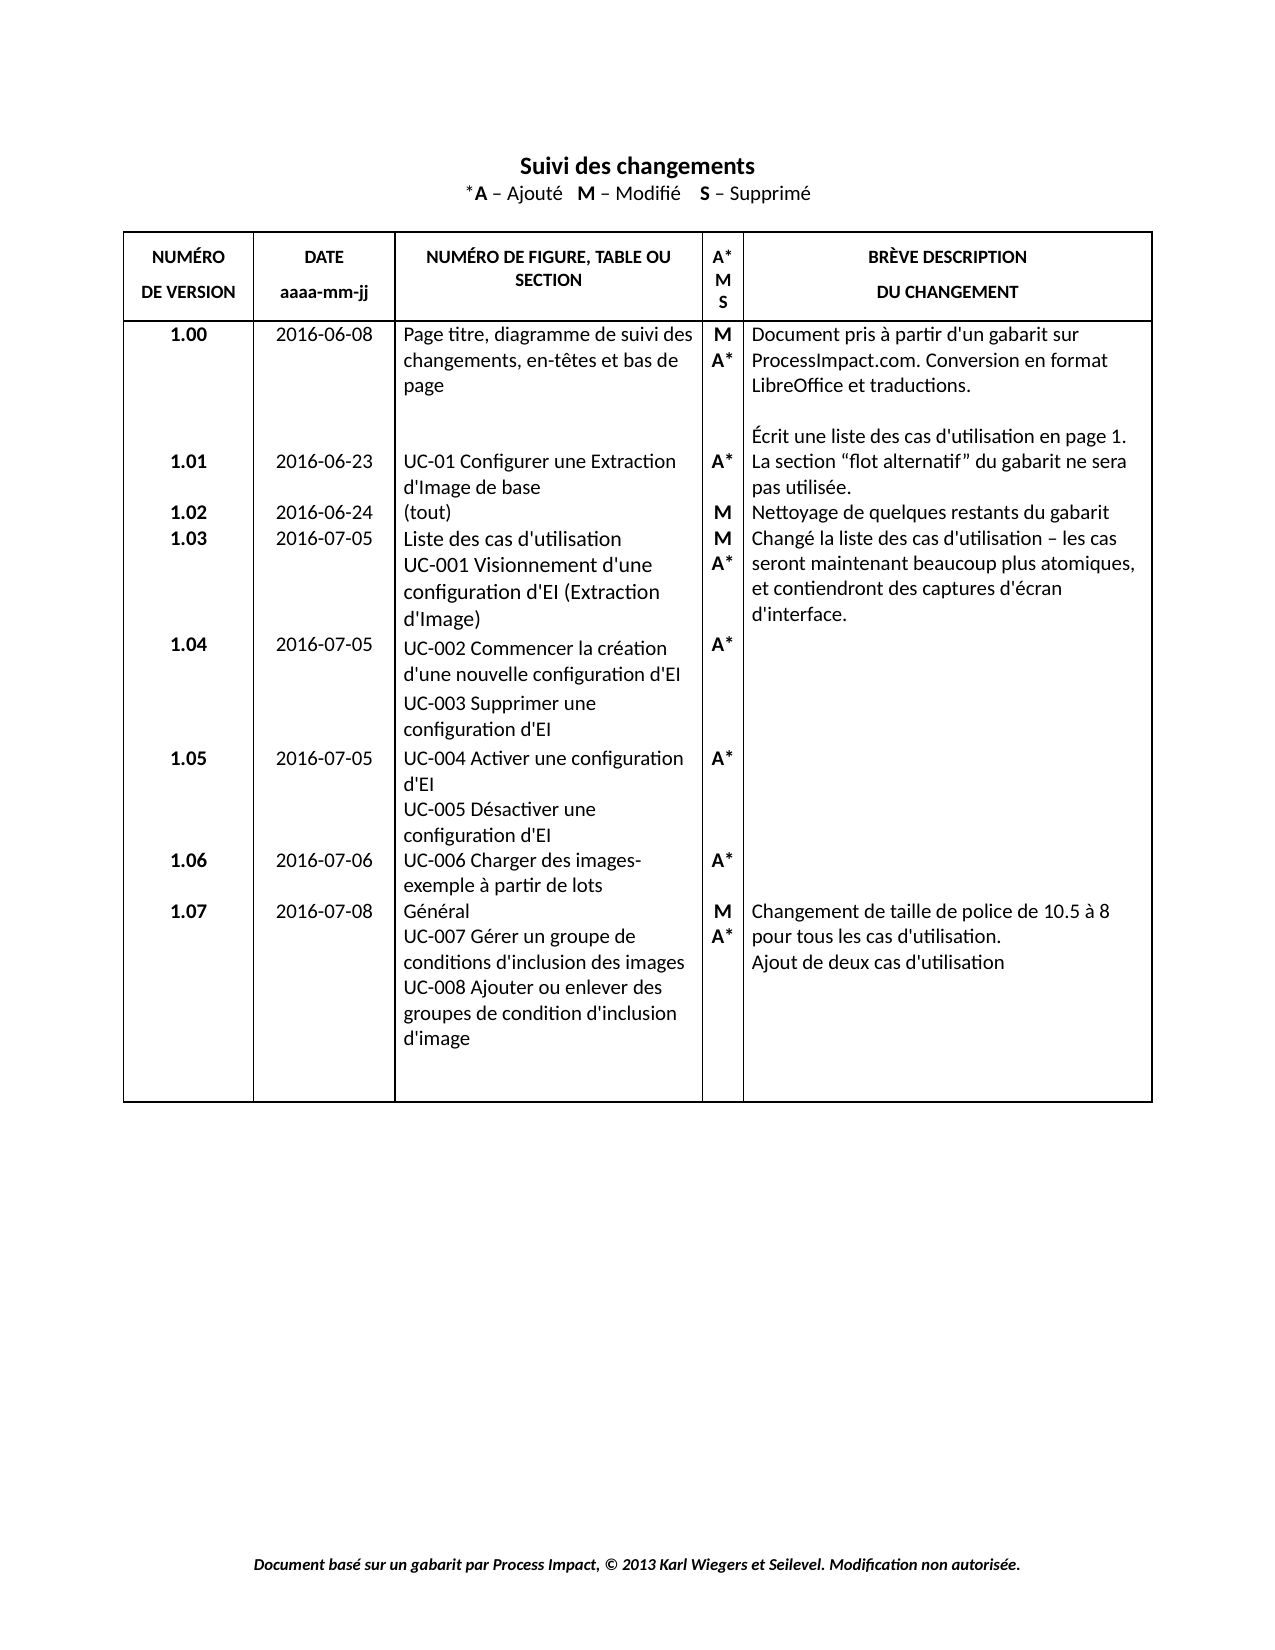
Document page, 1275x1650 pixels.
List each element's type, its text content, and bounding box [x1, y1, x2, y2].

table_cell [124, 1051, 253, 1076]
table_cell UC-002 Commencer la création d'une nouvelle configuration d'EI UC-003 Supprimer une configuration d'EI [396, 631, 702, 746]
table_cell 1.07 [124, 898, 253, 1051]
table_cell MA* [703, 322, 743, 448]
text Suivi des changements [150, 150, 1125, 181]
table_cell [396, 1051, 702, 1076]
table_cell 2016-06-24 [254, 499, 394, 525]
table_header BRÈVE DESCRIPTION DU CHANGEMENT [744, 233, 1151, 320]
table_cell Changement de taille de police de 10.5 à 8 pour tous les cas d'utilisation. Ajout de deux cas d'utilisation [744, 898, 1151, 1051]
table_cell [703, 1051, 743, 1076]
table_cell [703, 1076, 743, 1101]
table_cell A* [703, 746, 743, 847]
table_cell 2016-06-08 [254, 322, 394, 448]
table_cell Page titre, diagramme de suivi des changements, en-têtes et bas de page [396, 322, 702, 448]
table_cell M A* [703, 898, 743, 1051]
table_cell 2016-06-23 [254, 449, 394, 499]
table_cell UC-004 Activer une configuration d'EI UC-005 Désactiver une configuration d'EI [396, 746, 702, 847]
table_header DATE aaaa-mm-jj [254, 233, 394, 320]
table_cell [744, 1076, 1151, 1101]
table_cell [744, 631, 1151, 746]
table_cell 1.01 [124, 449, 253, 499]
table_cell [396, 1076, 702, 1101]
table_cell A* [703, 631, 743, 746]
table_cell 2016-07-06 [254, 847, 394, 898]
table_cell 2016-07-05 [254, 746, 394, 847]
table_cell (tout) [396, 499, 702, 525]
table_cell 1.03 [124, 525, 253, 631]
table_cell Nettoyage de quelques restants du gabarit [744, 499, 1151, 525]
table_cell UC-006 Charger des images-exemple à partir de lots [396, 847, 702, 898]
table_cell Général UC-007 Gérer un groupe de conditions d'inclusion des images UC-008 Ajouter ou enlever des groupes de condition d'inclusion d'image [396, 898, 702, 1051]
table_cell Changé la liste des cas d'utilisation – les cas seront maintenant beaucoup plus atomiques, et contiendront des captures d'écran d'interface. [744, 525, 1151, 631]
table_cell Liste des cas d'utilisation UC-001 Visionnement d'une configuration d'EI (Extraction d'Image) [396, 525, 702, 631]
table_cell 2016-07-08 [254, 898, 394, 1051]
table_cell 2016-07-05 [254, 631, 394, 746]
table_cell Document pris à partir d'un gabarit sur ProcessImpact.com. Conversion en format LibreOffice et traductions. Écrit une liste des cas d'utilisation en page 1. [744, 322, 1151, 448]
table_header NUMÉRO DE VERSION [124, 233, 253, 320]
table_cell 1.06 [124, 847, 253, 898]
table_header NUMÉRO DE FIGURE, TABLE OU SECTION [396, 233, 702, 320]
table_cell 1.00 [124, 322, 253, 448]
table_cell M A* [703, 525, 743, 631]
table_cell 2016-07-05 [254, 525, 394, 631]
table_cell [744, 746, 1151, 847]
table_cell 1.05 [124, 746, 253, 847]
table_cell [254, 1051, 394, 1076]
table_cell [254, 1076, 394, 1101]
table_cell A* [703, 847, 743, 898]
table_cell M [703, 499, 743, 525]
table_cell [744, 1051, 1151, 1076]
table_cell 1.04 [124, 631, 253, 746]
table_header A* M S [703, 233, 743, 320]
table_cell UC-01 Configurer une Extraction d'Image de base [396, 449, 702, 499]
table_cell [744, 847, 1151, 898]
table_cell A* [703, 449, 743, 499]
table_cell [124, 1076, 253, 1101]
table_cell 1.02 [124, 499, 253, 525]
text *A – Ajouté M – Modifié S – Supprimé [150, 181, 1125, 206]
table_cell La section “flot alternatif” du gabarit ne sera pas utilisée. [744, 449, 1151, 499]
